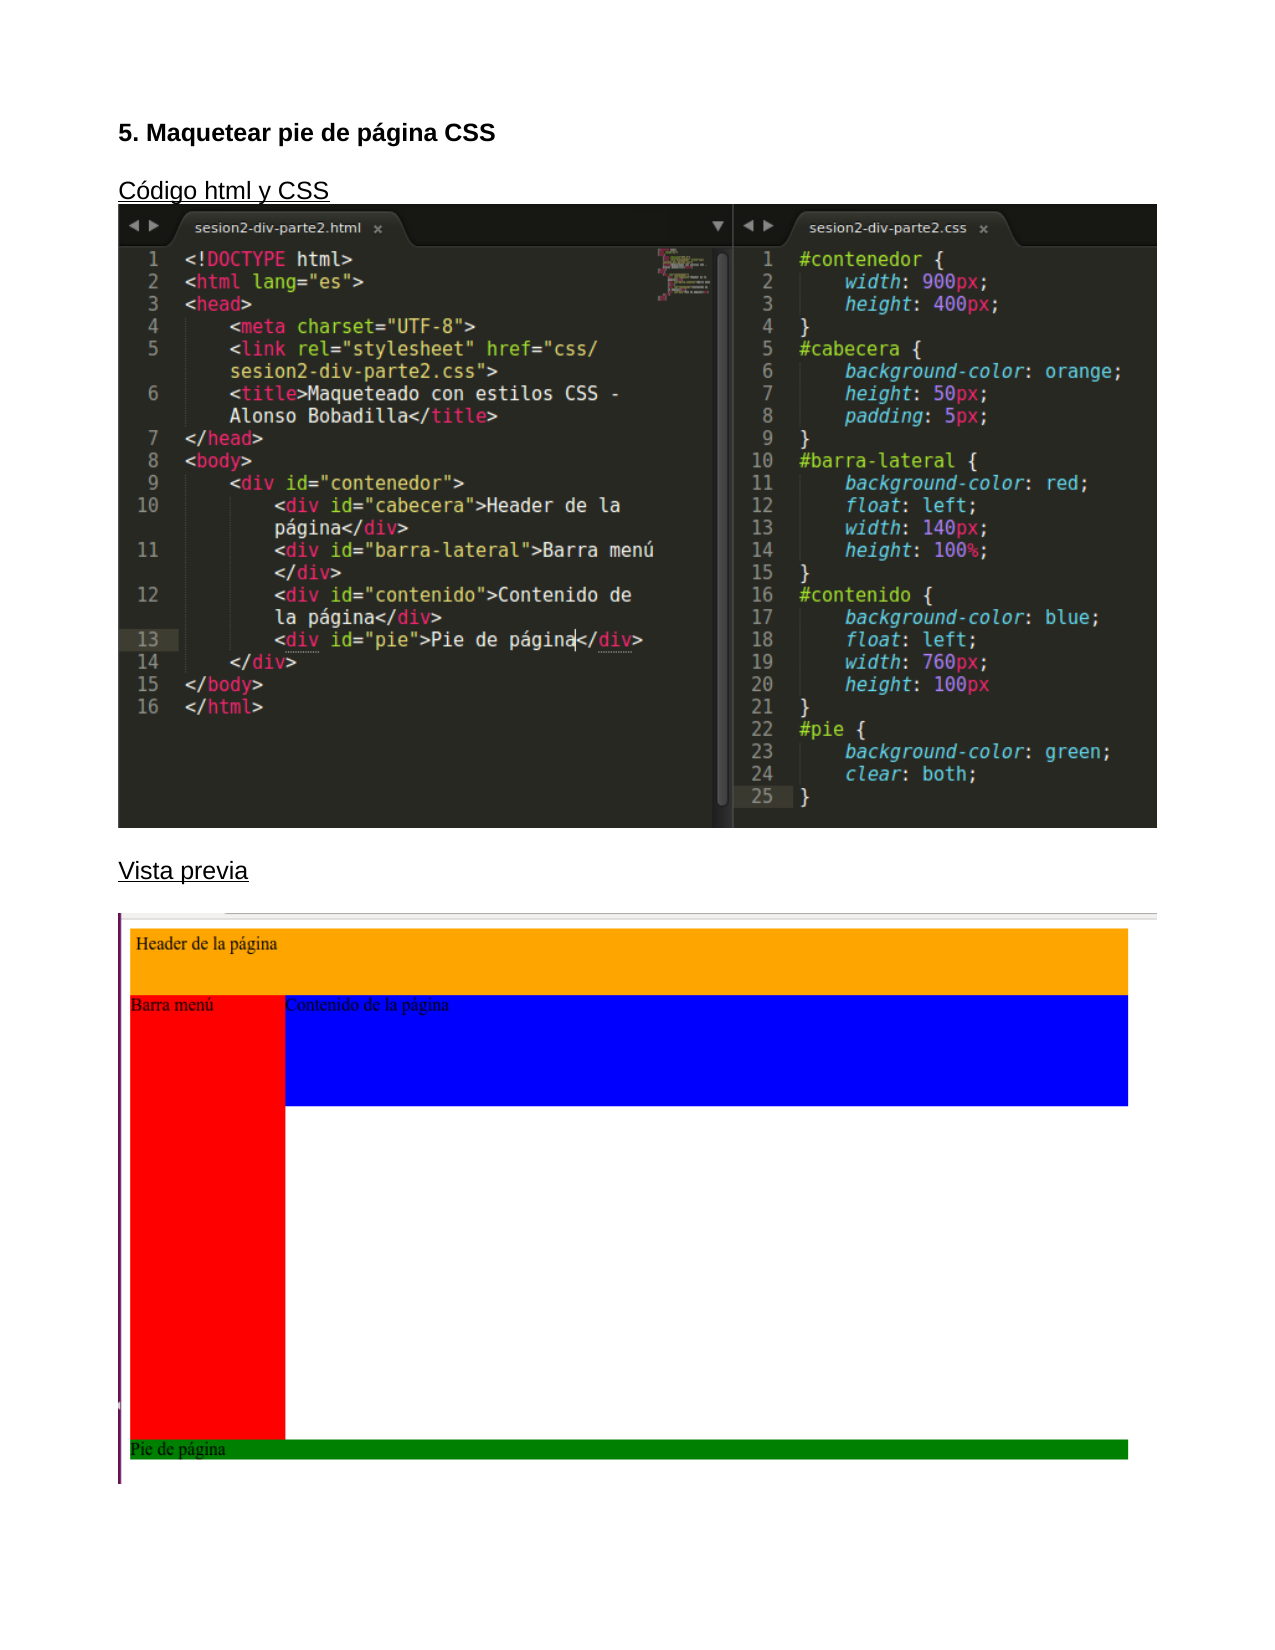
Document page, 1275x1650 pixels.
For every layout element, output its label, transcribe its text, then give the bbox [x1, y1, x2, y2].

text 5. Maquetear pie de página CSS [118, 118, 1157, 147]
text Código html y CSS [118, 176, 1157, 204]
text Vista previa [118, 856, 1157, 885]
picture [118, 913, 1157, 1484]
picture [118, 204, 1157, 828]
